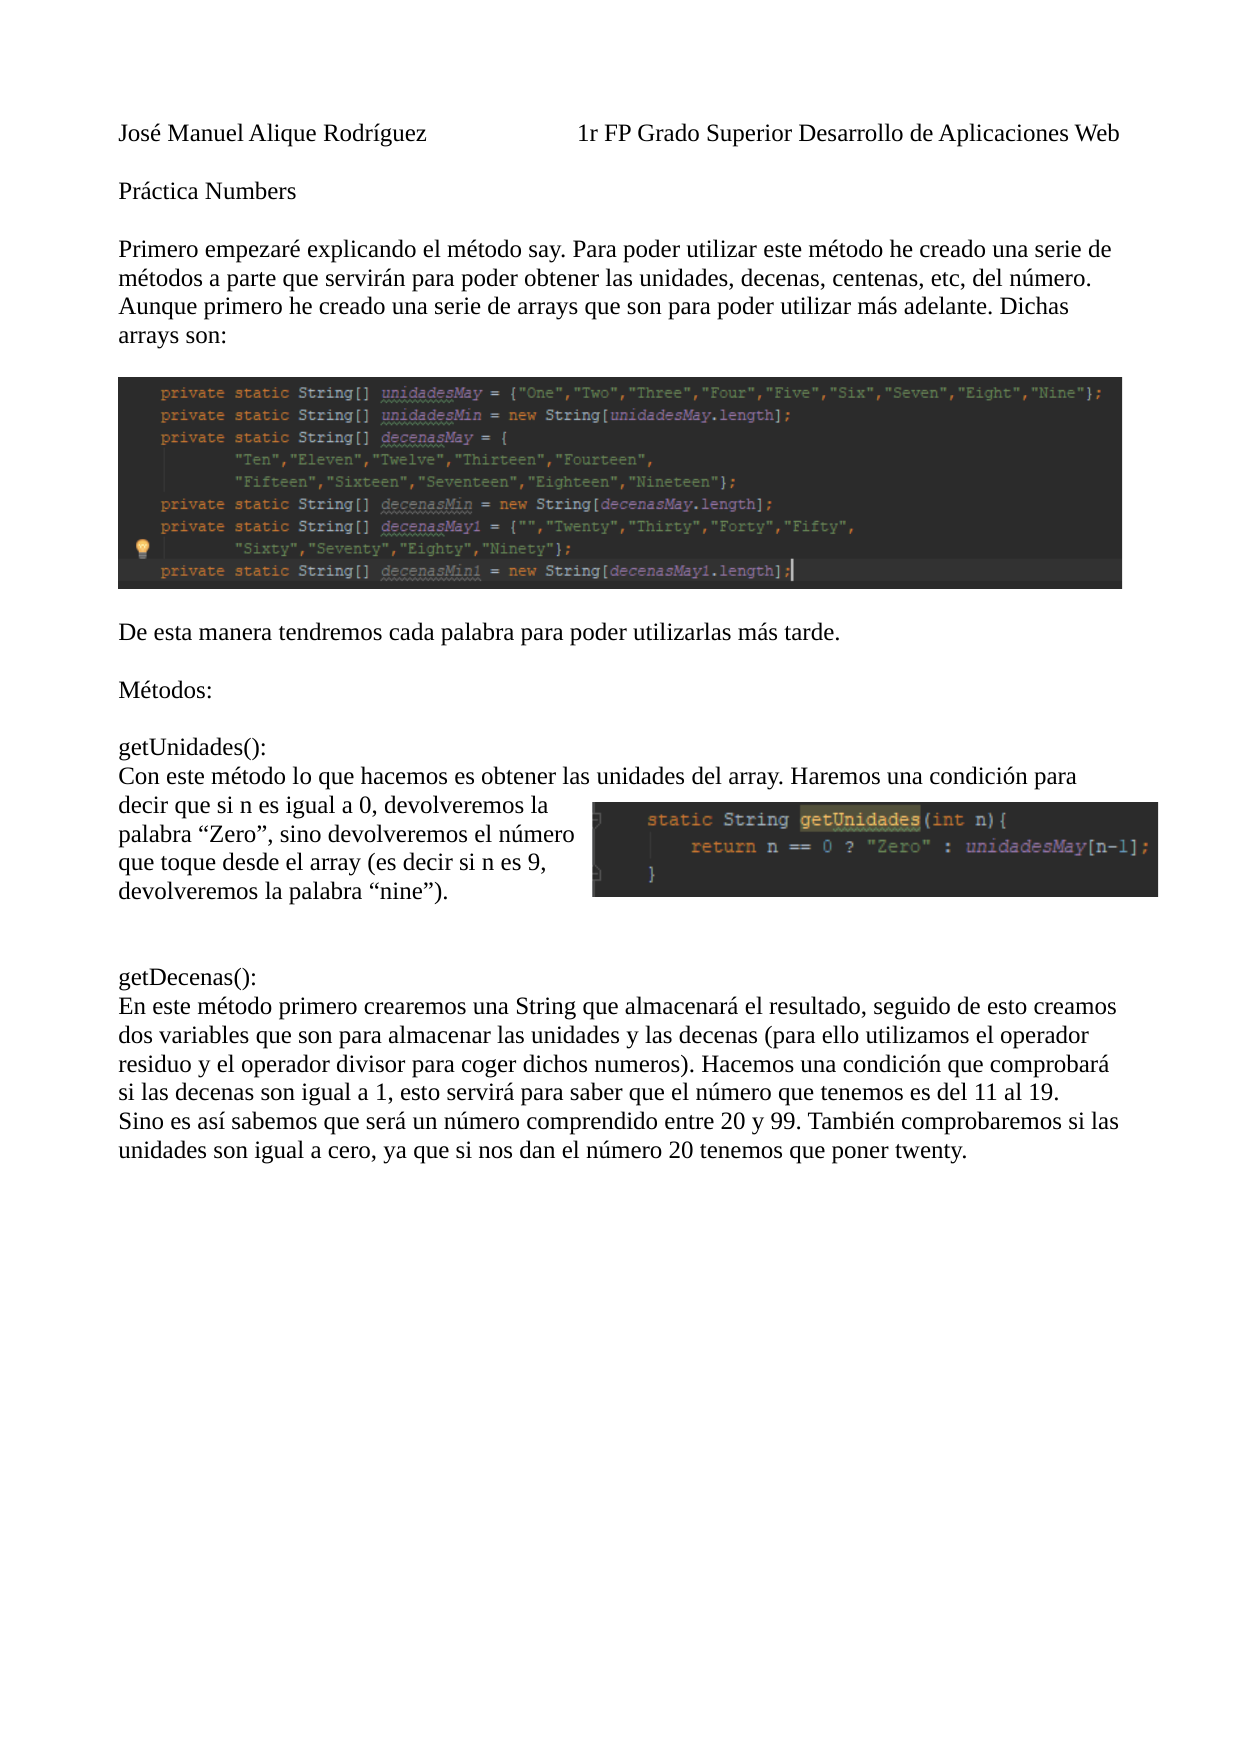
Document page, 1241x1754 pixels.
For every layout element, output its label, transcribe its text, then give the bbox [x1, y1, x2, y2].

picture [592, 802, 1159, 897]
text getUnidades(): [118, 732, 1122, 761]
text En este método primero crearemos una String que almacenará el resultado, seguido de esto creamos dos variables que son para almacenar las unidades y las decenas (para ello utilizamos el operador residuo y el operador divisor para coger dichos numeros). Hacemos una condición que comprobará si las decenas son igual a 1, esto servirá para saber que el número que tenemos es del 11 al 19. [118, 991, 1122, 1106]
text getDecenas(): [118, 962, 1122, 991]
text Primero empezaré explicando el método say. Para poder utilizar este método he creado una serie de métodos a parte que servirán para poder obtener las unidades, decenas, centenas, etc, del número. [118, 234, 1122, 291]
text Práctica Numbers [118, 176, 1122, 205]
text Con este método lo que hacemos es obtener las unidades del array. Haremos una condición para decir que si n es igual a 0, devolveremos la palabra “Zero”, sino devolveremos el número que toque desde el array (es decir si n es 9, devolveremos la palabra “nine”). [118, 761, 1122, 905]
text Aunque primero he creado una serie de arrays que son para poder utilizar más adelante. Dichas arrays son: [118, 291, 1122, 349]
picture [118, 377, 1123, 589]
text Métodos: [118, 675, 1122, 704]
text Sino es así sabemos que será un número comprendido entre 20 y 99. También comprobaremos si las unidades son igual a cero, ya que si nos dan el número 20 tenemos que poner twenty. [118, 1106, 1122, 1164]
text De esta manera tendremos cada palabra para poder utilizarlas más tarde. [118, 617, 1122, 646]
